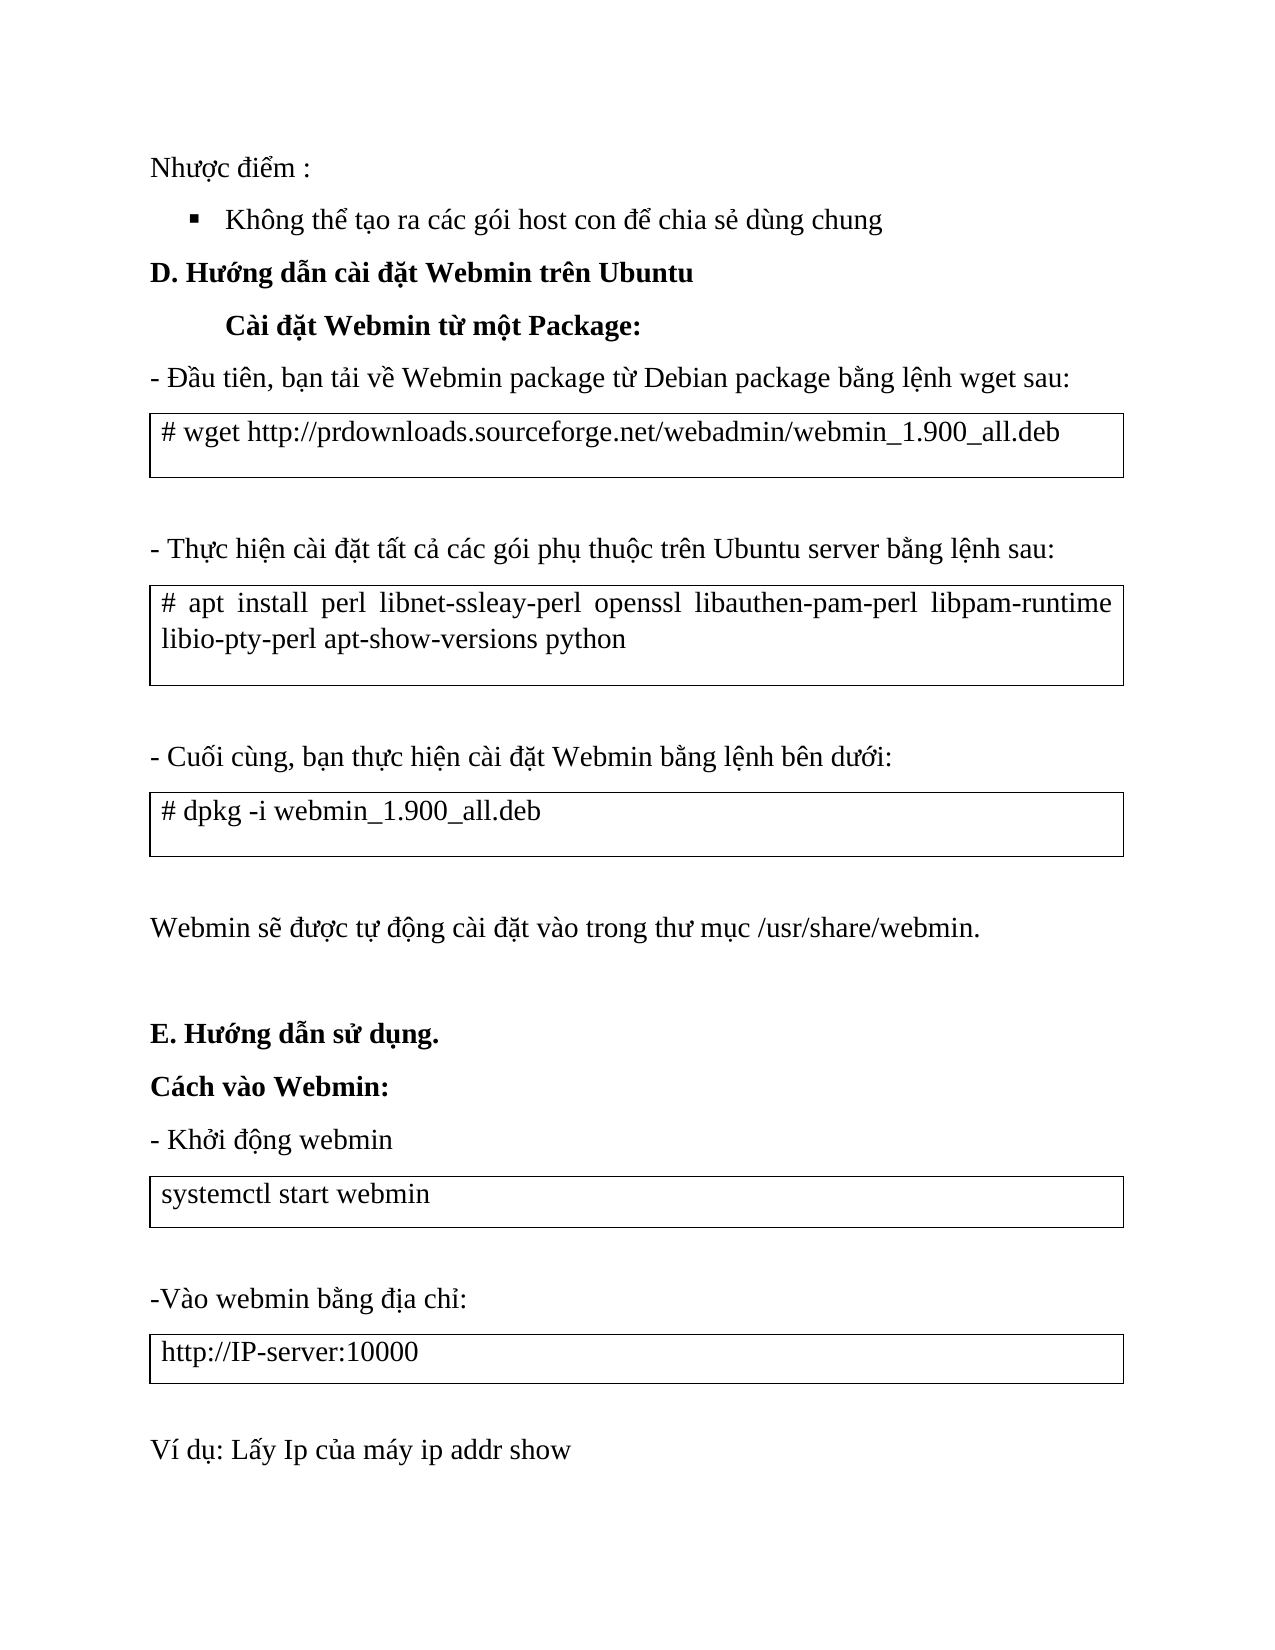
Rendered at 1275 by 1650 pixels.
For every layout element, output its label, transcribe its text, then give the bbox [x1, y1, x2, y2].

text Nhược điểm : [150, 150, 1125, 183]
table_header http://IP-server:10000 [151, 1335, 1123, 1383]
table_header # apt install perl libnet-ssleay-perl openssl libauthen-pam-perl libpam-runtime libio-pty-perl apt-show-versions python [151, 586, 1123, 684]
text Webmin sẽ được tự động cài đặt vào trong thư mục /usr/share/webmin. [150, 910, 1125, 943]
text -Vào webmin bằng địa chỉ: [150, 1281, 1125, 1314]
table_header systemctl start webmin [151, 1177, 1123, 1227]
table_header # dpkg -i webmin_1.900_all.deb [151, 793, 1123, 856]
text - Khởi động webmin [150, 1122, 1125, 1156]
list D. Hướng dẫn cài đặt Webmin trên Ubuntu [150, 255, 1125, 289]
text Cách vào Webmin: [150, 1069, 1125, 1103]
text - Cuối cùng, bạn thực hiện cài đặt Webmin bằng lệnh bên dưới: [150, 739, 1125, 772]
text - Thực hiện cài đặt tất cả các gói phụ thuộc trên Ubuntu server bằng lệnh sau: [150, 531, 1125, 565]
text Cài đặt Webmin từ một Package: [150, 308, 1125, 341]
text - Đầu tiên, bạn tải về Webmin package từ Debian package bằng lệnh wget sau: [150, 360, 1125, 394]
text E. Hướng dẫn sử dụng. [150, 1016, 1125, 1050]
list Không thể tạo ra các gói host con để chia sẻ dùng chung [187, 202, 1125, 236]
table_header # wget http://prdownloads.sourceforge.net/webadmin/webmin_1.900_all.deb [151, 414, 1123, 477]
text Ví dụ: Lấy Ip của máy ip addr show [150, 1432, 1125, 1465]
